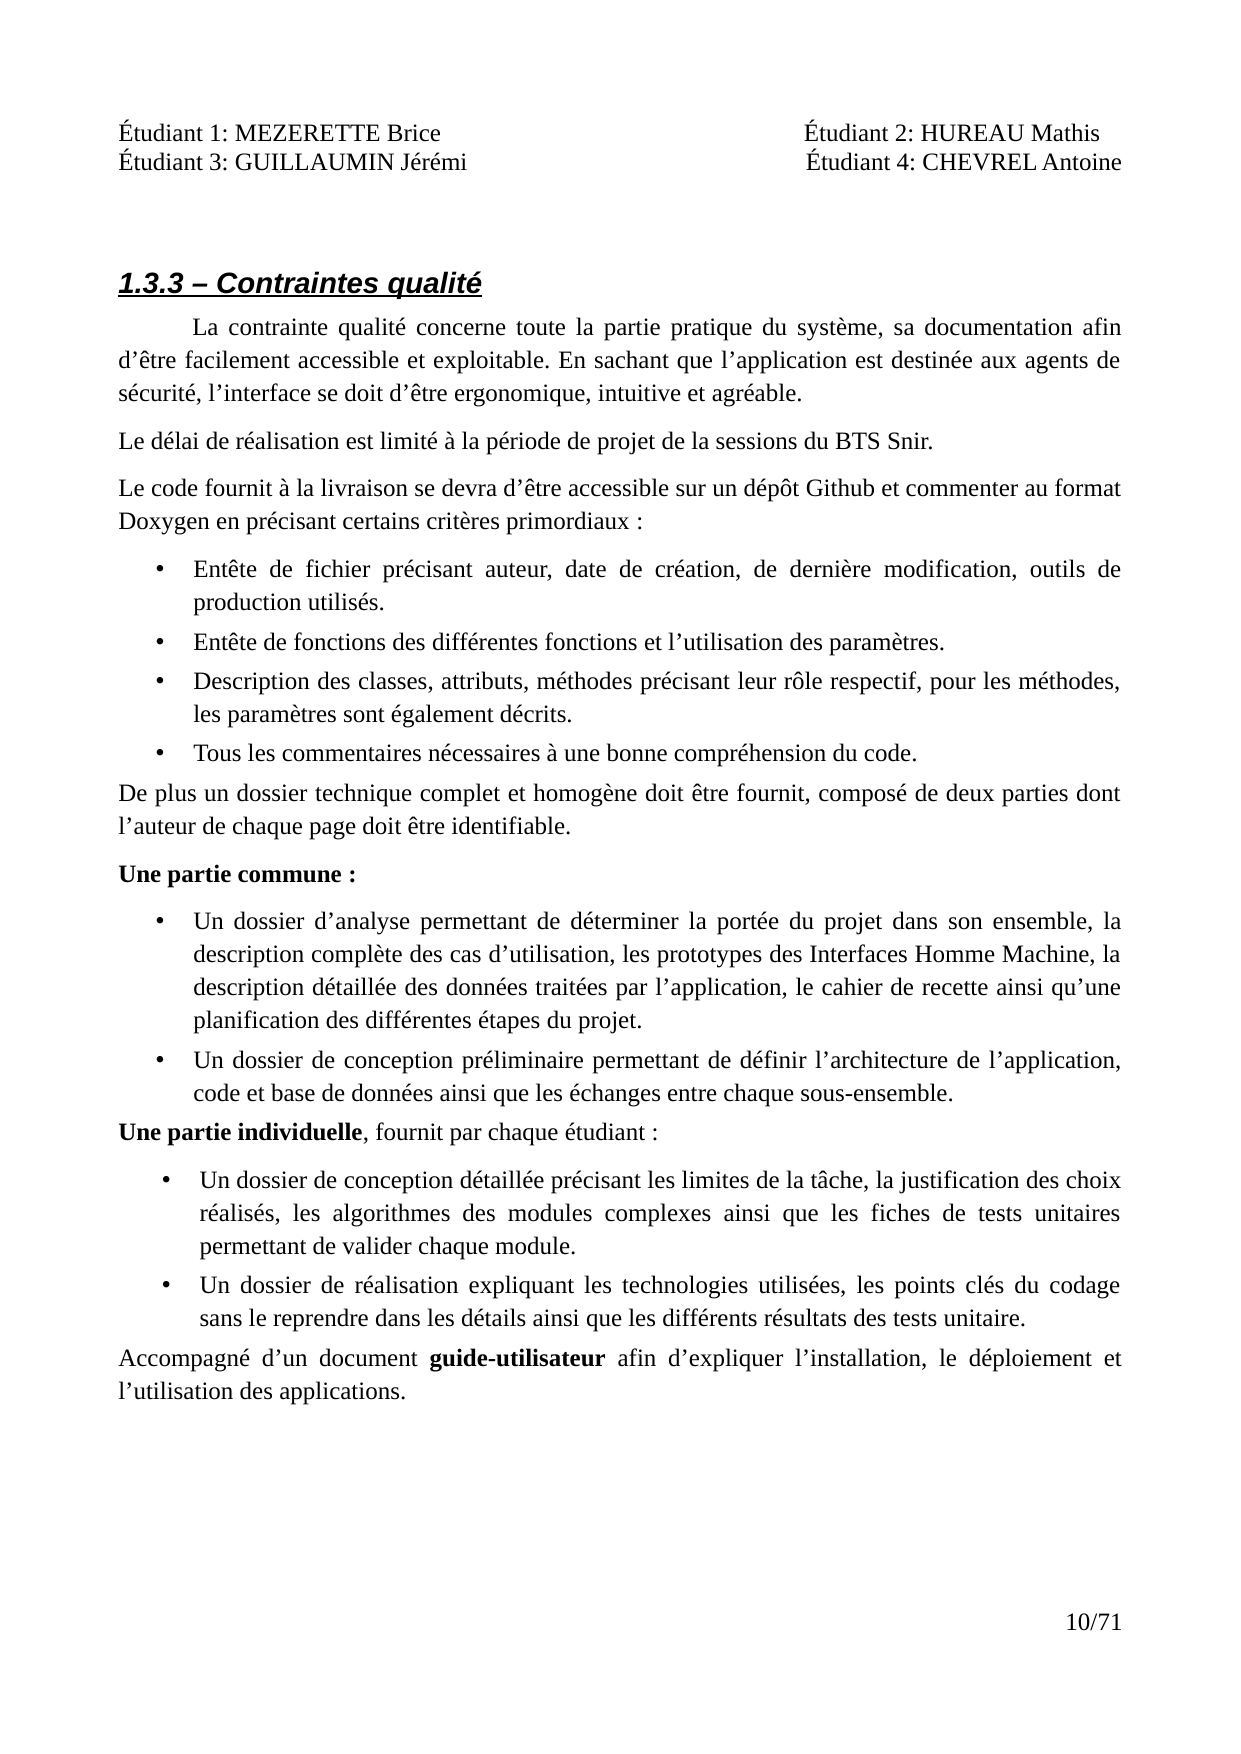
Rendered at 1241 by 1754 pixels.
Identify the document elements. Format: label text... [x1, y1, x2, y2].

text De plus un dossier technique complet et homogène doit être fournit, composé de deux parties dont l’auteur de chaque page doit être identifiable. [118, 778, 1122, 840]
list Un dossier de conception détaillée précisant les limites de la tâche, la justification des choix réalisés, les algorithmes des modules complexes ainsi que les fiches de tests unitaires permettant de valider chaque module. [162, 1165, 1122, 1260]
list Entête de fichier précisant auteur, date de création, de dernière modification, outils de production utilisés. [156, 554, 1122, 616]
subtitle 1.3.3 – Contraintes qualité [118, 266, 1122, 300]
text Le délai de réalisation est limité à la période de projet de la sessions du BTS Snir. [118, 426, 1122, 454]
list Un dossier de conception préliminaire permettant de définir l’architecture de l’application, code et base de données ainsi que les échanges entre chaque sous-ensemble. [156, 1045, 1122, 1107]
text Une partie individuelle, fournit par chaque étudiant : [118, 1117, 1122, 1146]
list Description des classes, attributs, méthodes précisant leur rôle respectif, pour les méthodes, les paramètres sont également décrits. [156, 666, 1122, 728]
text La contrainte qualité concerne toute la partie pratique du système, sa documentation afin d’être facilement accessible et exploitable. En sachant que l’application est destinée aux agents de sécurité, l’interface se doit d’être ergonomique, intuitive et agréable. [118, 312, 1122, 407]
list Entête de fonctions des différentes fonctions et l’utilisation des paramètres. [156, 627, 1122, 655]
text Une partie commune : [118, 859, 1122, 887]
text Accompagné d’un document guide-utilisateur afin d’expliquer l’installation, le déploiement et l’utilisation des applications. [118, 1343, 1122, 1405]
list Un dossier de réalisation expliquant les technologies utilisées, les points clés du codage sans le reprendre dans les détails ainsi que les différents résultats des tests unitaire. [162, 1270, 1122, 1332]
list Un dossier d’analyse permettant de déterminer la portée du projet dans son ensemble, la description complète des cas d’utilisation, les prototypes des Interfaces Homme Machine, la description détaillée des données traitées par l’application, le cahier de recette ainsi qu’une planification des différentes étapes du projet. [156, 906, 1122, 1034]
text Le code fournit à la livraison se devra d’être accessible sur un dépôt Github et commenter au format Doxygen en précisant certains critères primordiaux : [118, 473, 1122, 535]
list Tous les commentaires nécessaires à une bonne compréhension du code. [156, 738, 1122, 767]
